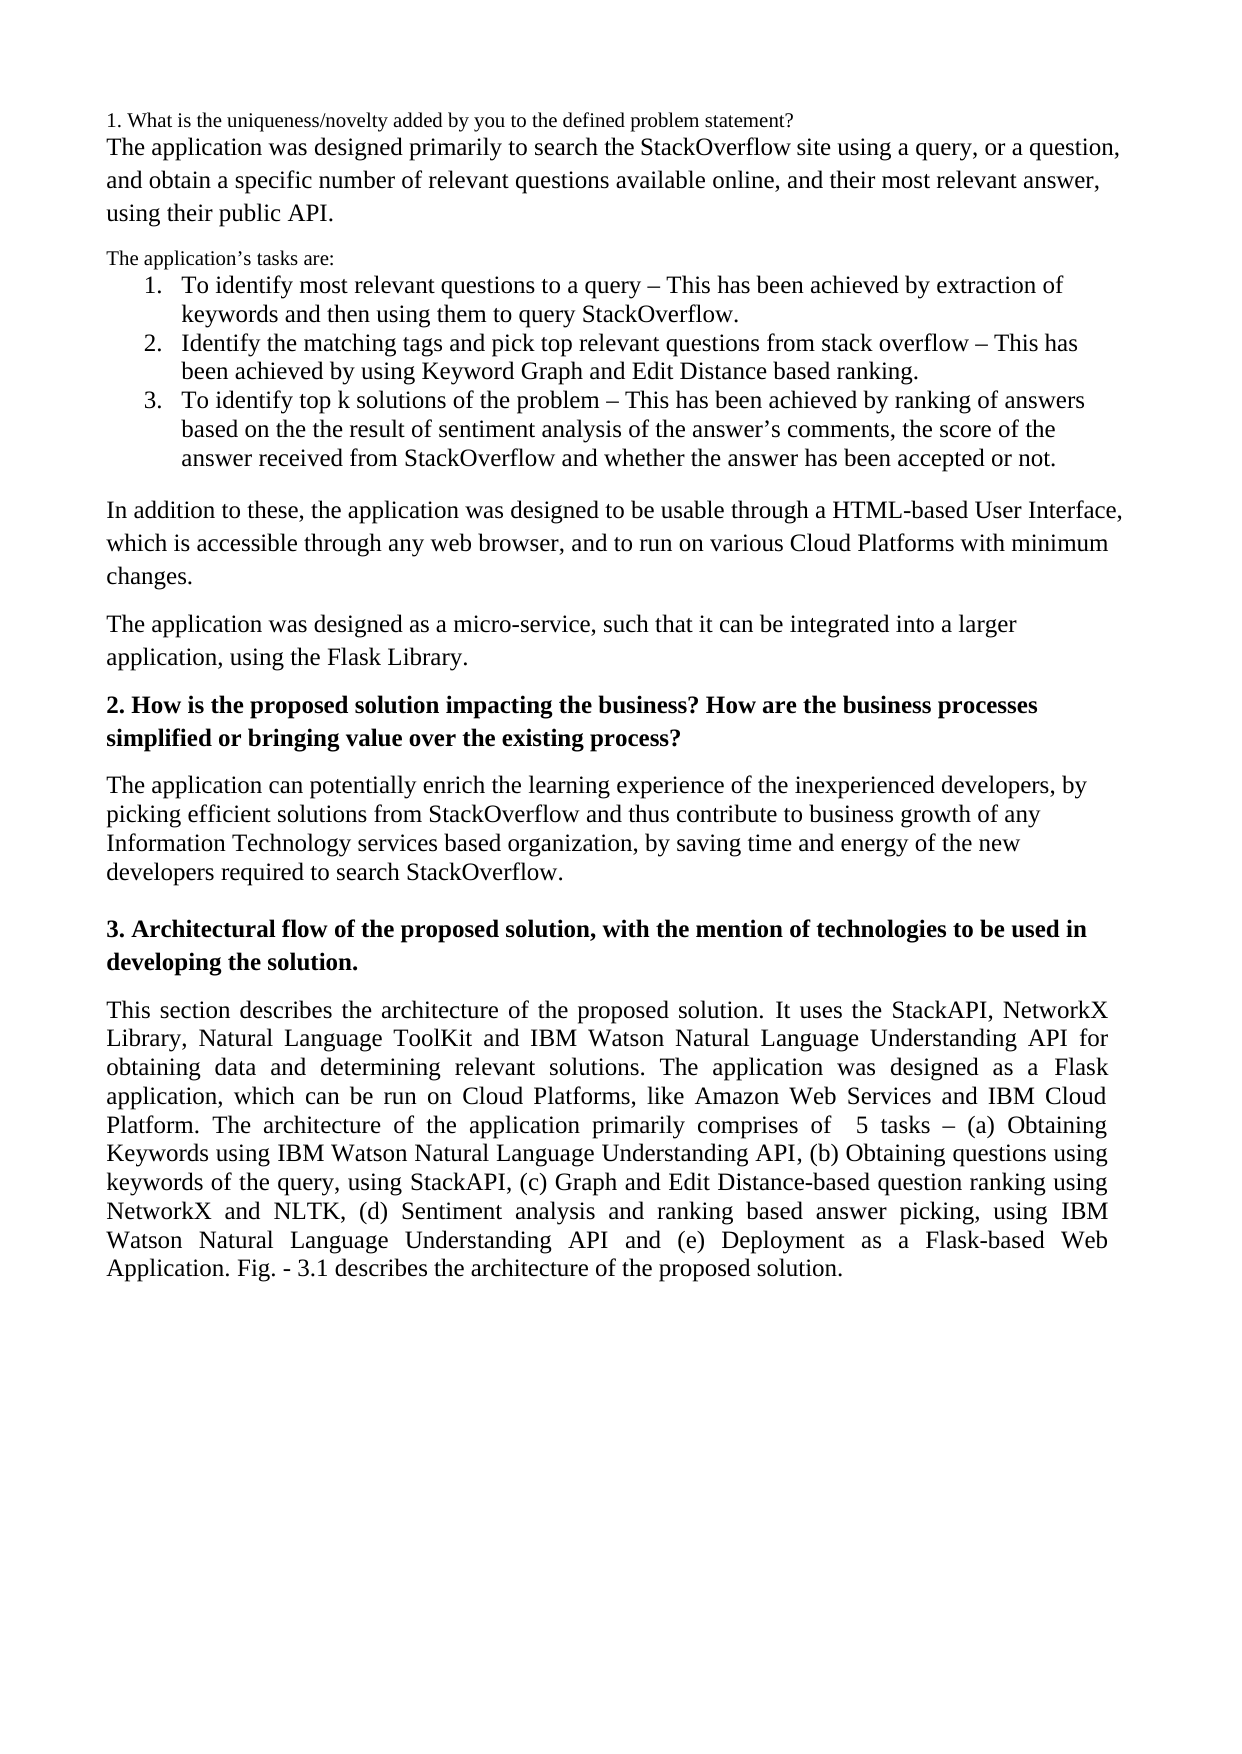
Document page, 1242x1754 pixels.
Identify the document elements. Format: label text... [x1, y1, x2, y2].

list 2. How is the proposed solution impacting the business? How are the business processes simplified or bringing value over the existing process? [106, 690, 1131, 751]
text The application can potentially enrich the learning experience of the inexperienced developers, by picking efficient solutions from StackOverflow and thus contribute to business growth of any Information Technology services based organization, by saving time and energy of the new developers required to search StackOverflow. [106, 770, 1131, 885]
text 1. What is the uniqueness/novelty added by you to the defined problem statement? [106, 108, 1131, 132]
text The application was designed primarily to search the StackOverflow site using a query, or a question, and obtain a specific number of relevant questions available online, and their most relevant answer, using their public API. [106, 132, 1131, 227]
list Identify the matching tags and pick top relevant questions from stack overflow – This has been achieved by using Keyword Graph and Edit Distance based ranking. [144, 328, 1131, 385]
text The application was designed as a micro-service, such that it can be integrated into a larger application, using the Flask Library. [106, 609, 1131, 671]
list This section describes the architecture of the proposed solution. It uses the StackAPI, NetworkX Library, Natural Language ToolKit and IBM Watson Natural Language Understanding API for obtaining data and determining relevant solutions. The application was designed as a Flask application, which can be run on Cloud Platforms, like Amazon Web Services and IBM Cloud Platform. The architecture of the application primarily comprises of 5 tasks – (a) Obtaining Keywords using IBM Watson Natural Language Understanding API, (b) Obtaining questions using keywords of the query, using StackAPI, (c) Graph and Edit Distance-based question ranking using NetworkX and NLTK, (d) Sentiment analysis and ranking based answer picking, using IBM Watson Natural Language Understanding API and (e) Deployment as a Flask-based Web Application. Fig. - 3.1 describes the architecture of the proposed solution. [106, 995, 1108, 1282]
text The application’s tasks are: [106, 246, 1131, 270]
text In addition to these, the application was designed to be usable through a HTML-based User Interface, which is accessible through any web browser, and to run on various Cloud Platforms with minimum changes. [106, 495, 1131, 590]
list 3. Architectural flow of the proposed solution, with the mention of technologies to be used in developing the solution. [106, 914, 1131, 976]
list To identify top k solutions of the problem – This has been achieved by ranking of answers based on the the result of sentiment analysis of the answer’s comments, the score of the answer received from StackOverflow and whether the answer has been accepted or not. [144, 385, 1131, 471]
list To identify most relevant questions to a query – This has been achieved by extraction of keywords and then using them to query StackOverflow. [144, 270, 1131, 328]
